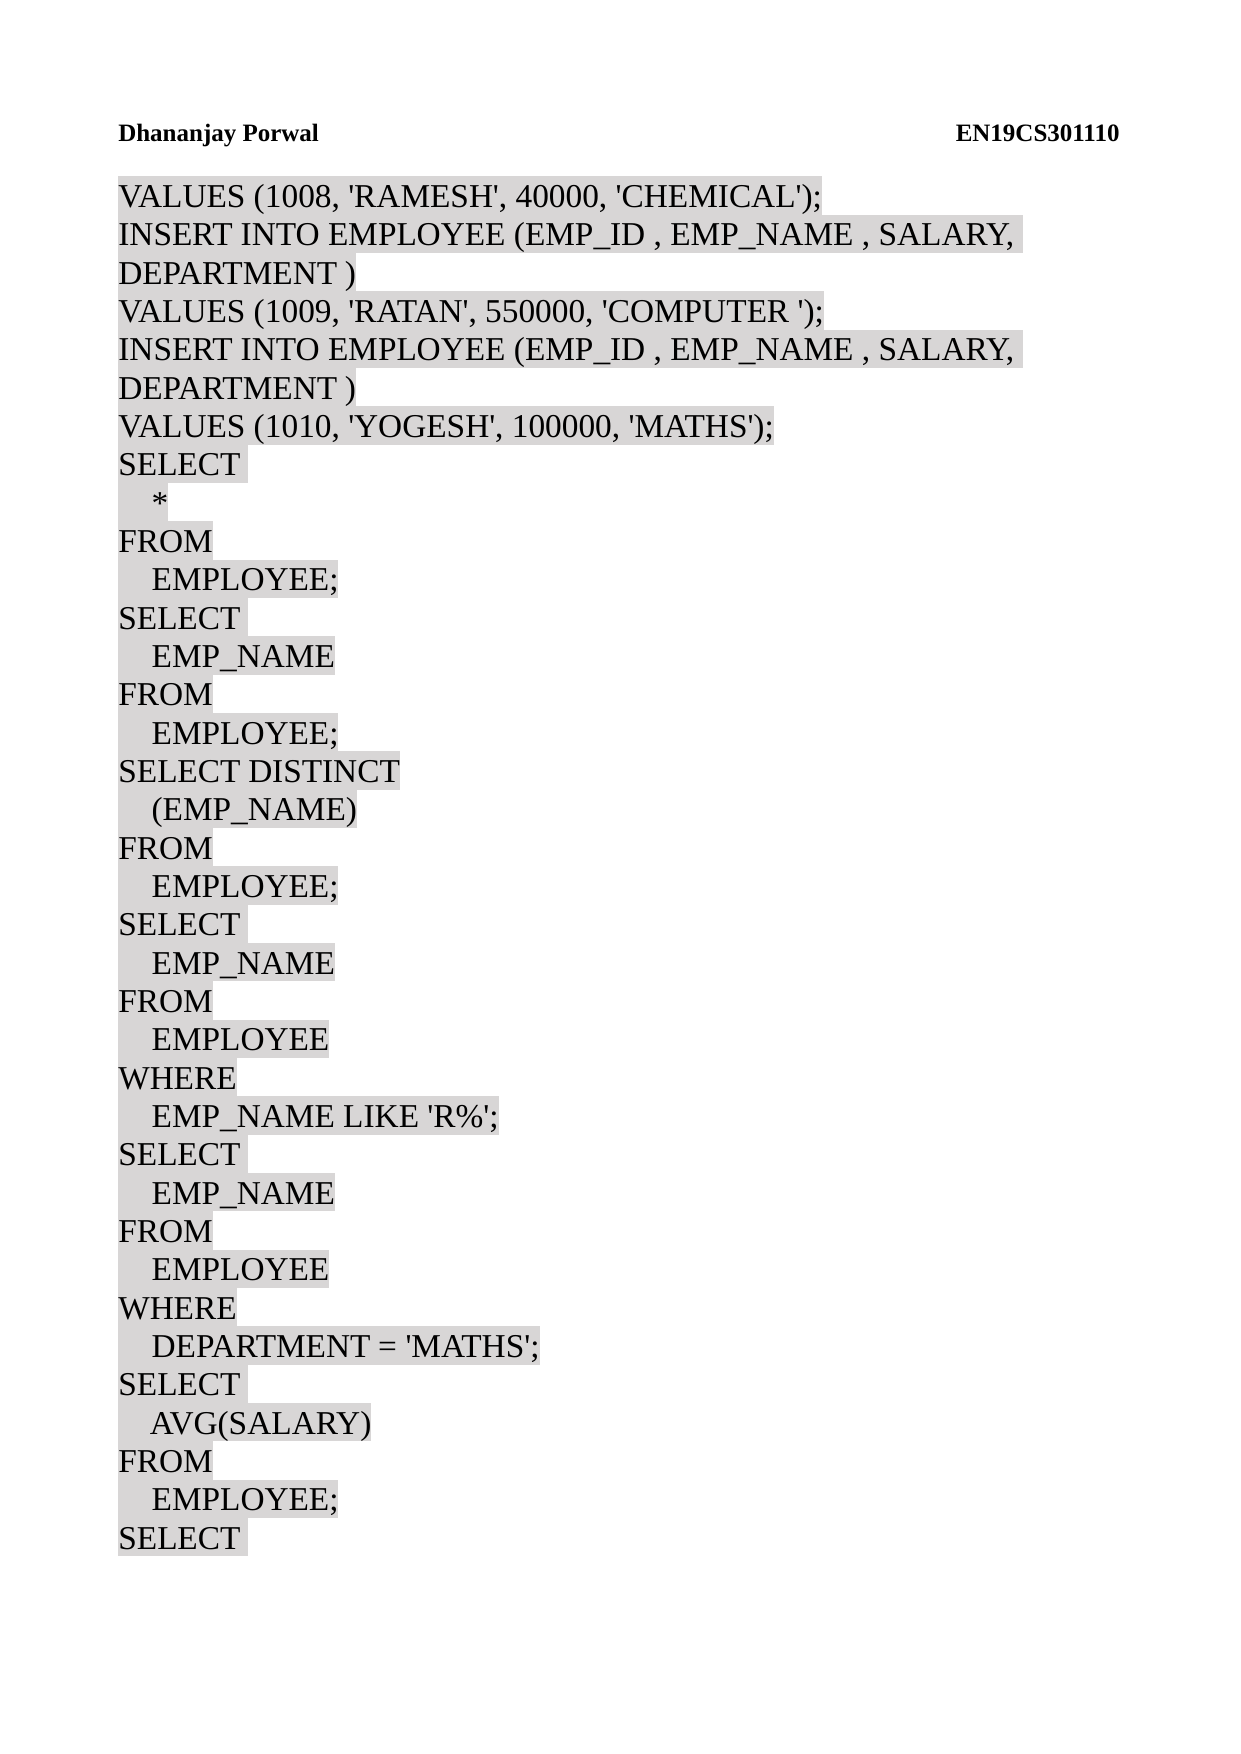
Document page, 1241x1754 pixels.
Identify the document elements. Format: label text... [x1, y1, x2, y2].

text EMPLOYEE; [118, 560, 1122, 598]
text INSERT INTO EMPLOYEE (EMP_ID , EMP_NAME , SALARY, DEPARTMENT ) [118, 330, 1122, 406]
text EMP_NAME LIKE 'R%'; [118, 1096, 1122, 1135]
text FROM [118, 981, 1122, 1020]
text * [118, 483, 1122, 521]
text SELECT [118, 905, 1122, 943]
text EMPLOYEE; [118, 1480, 1122, 1518]
text EMPLOYEE; [118, 866, 1122, 905]
text EMP_NAME [118, 943, 1122, 981]
text FROM [118, 828, 1122, 866]
text SELECT [118, 445, 1122, 483]
text VALUES (1009, 'RATAN', 550000, 'COMPUTER '); [118, 291, 1122, 330]
text SELECT [118, 1365, 1122, 1403]
text EMP_NAME [118, 636, 1122, 675]
text WHERE [118, 1058, 1122, 1096]
text FROM [118, 521, 1122, 560]
text SELECT DISTINCT [118, 751, 1122, 790]
text INSERT INTO EMPLOYEE (EMP_ID , EMP_NAME , SALARY, DEPARTMENT ) [118, 215, 1122, 291]
text SELECT [118, 1518, 1122, 1556]
text VALUES (1008, 'RAMESH', 40000, 'CHEMICAL'); [118, 176, 1122, 215]
text EMPLOYEE [118, 1020, 1122, 1058]
text FROM [118, 675, 1122, 713]
text EMPLOYEE; [118, 713, 1122, 751]
text EMP_NAME [118, 1173, 1122, 1211]
text FROM [118, 1211, 1122, 1250]
text VALUES (1010, 'YOGESH', 100000, 'MATHS'); [118, 406, 1122, 445]
text WHERE [118, 1288, 1122, 1326]
text DEPARTMENT = 'MATHS'; [118, 1326, 1122, 1365]
text SELECT [118, 598, 1122, 636]
text FROM [118, 1441, 1122, 1480]
text AVG(SALARY) [118, 1403, 1122, 1441]
text (EMP_NAME) [118, 790, 1122, 828]
text SELECT [118, 1135, 1122, 1173]
text EMPLOYEE [118, 1250, 1122, 1288]
